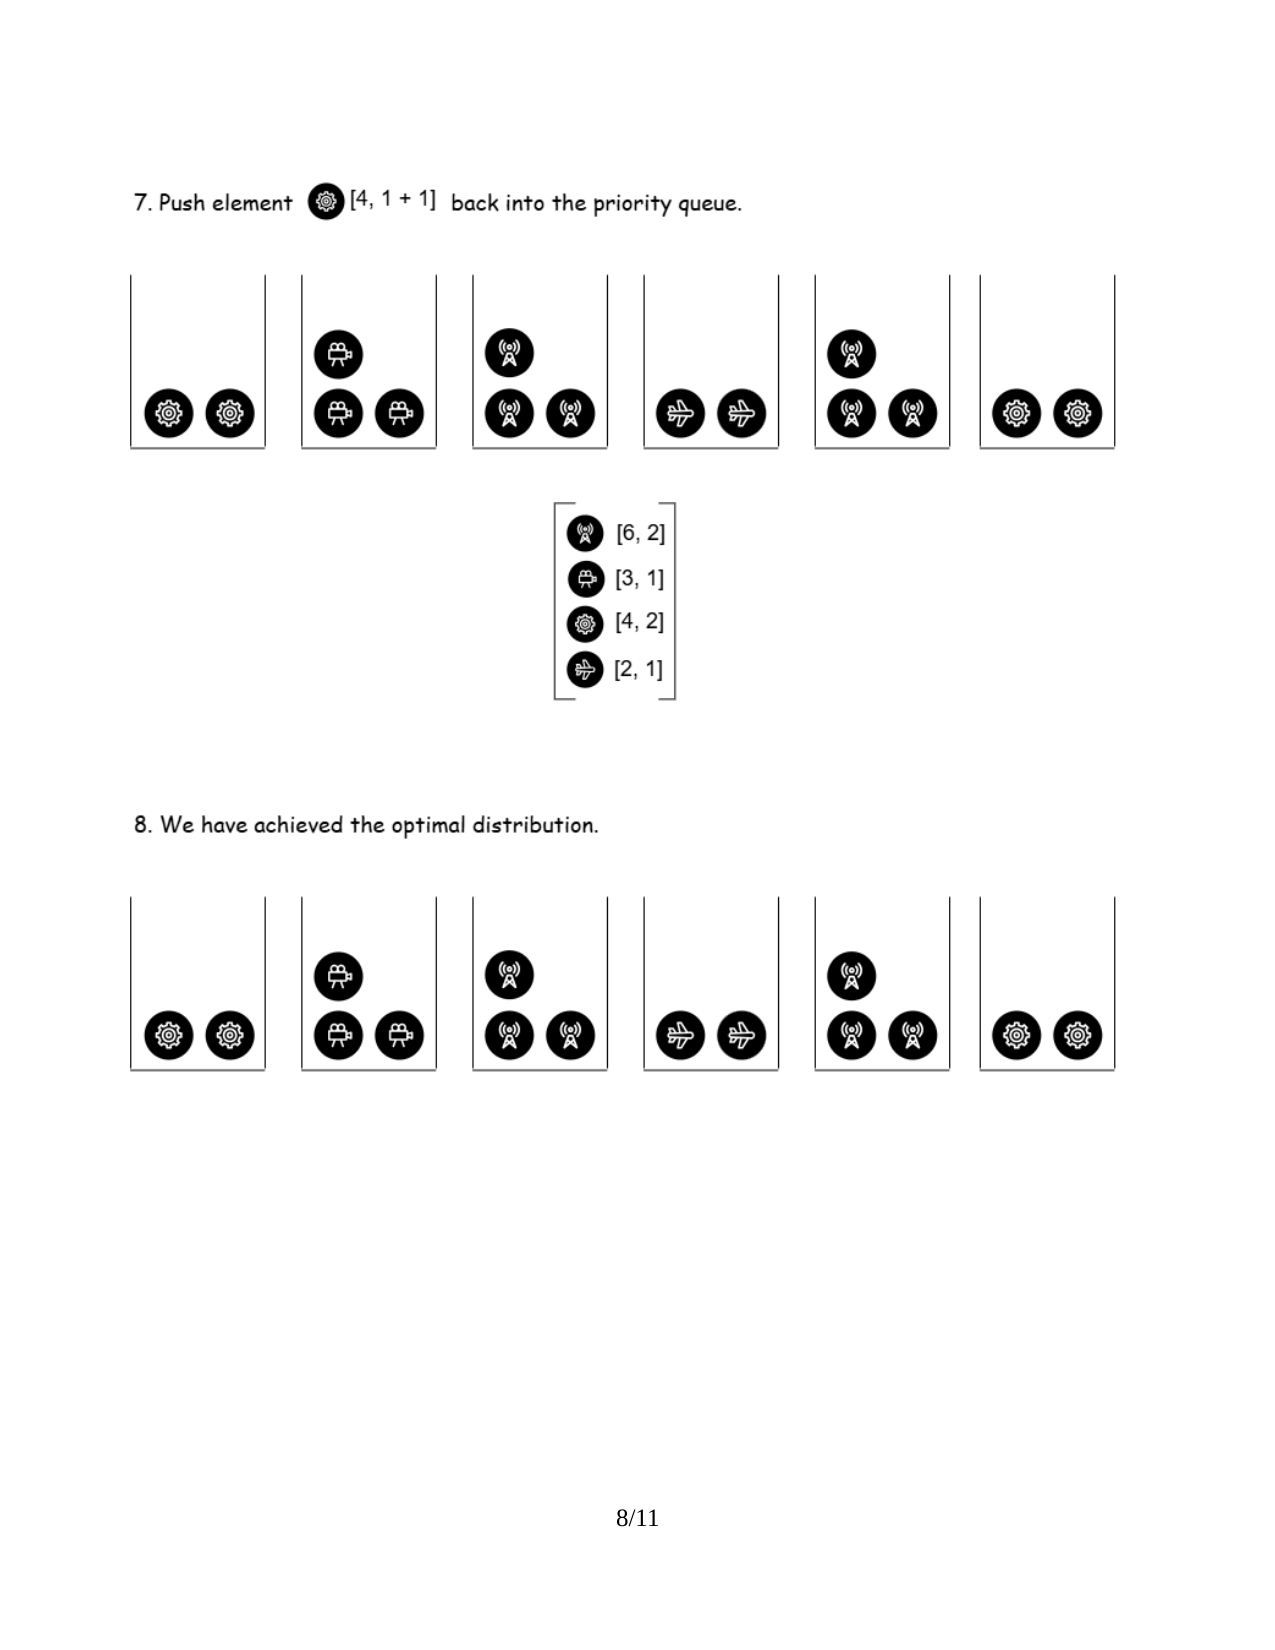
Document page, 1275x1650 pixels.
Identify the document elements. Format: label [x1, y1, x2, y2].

picture [118, 780, 1157, 1368]
picture [118, 158, 1157, 746]
